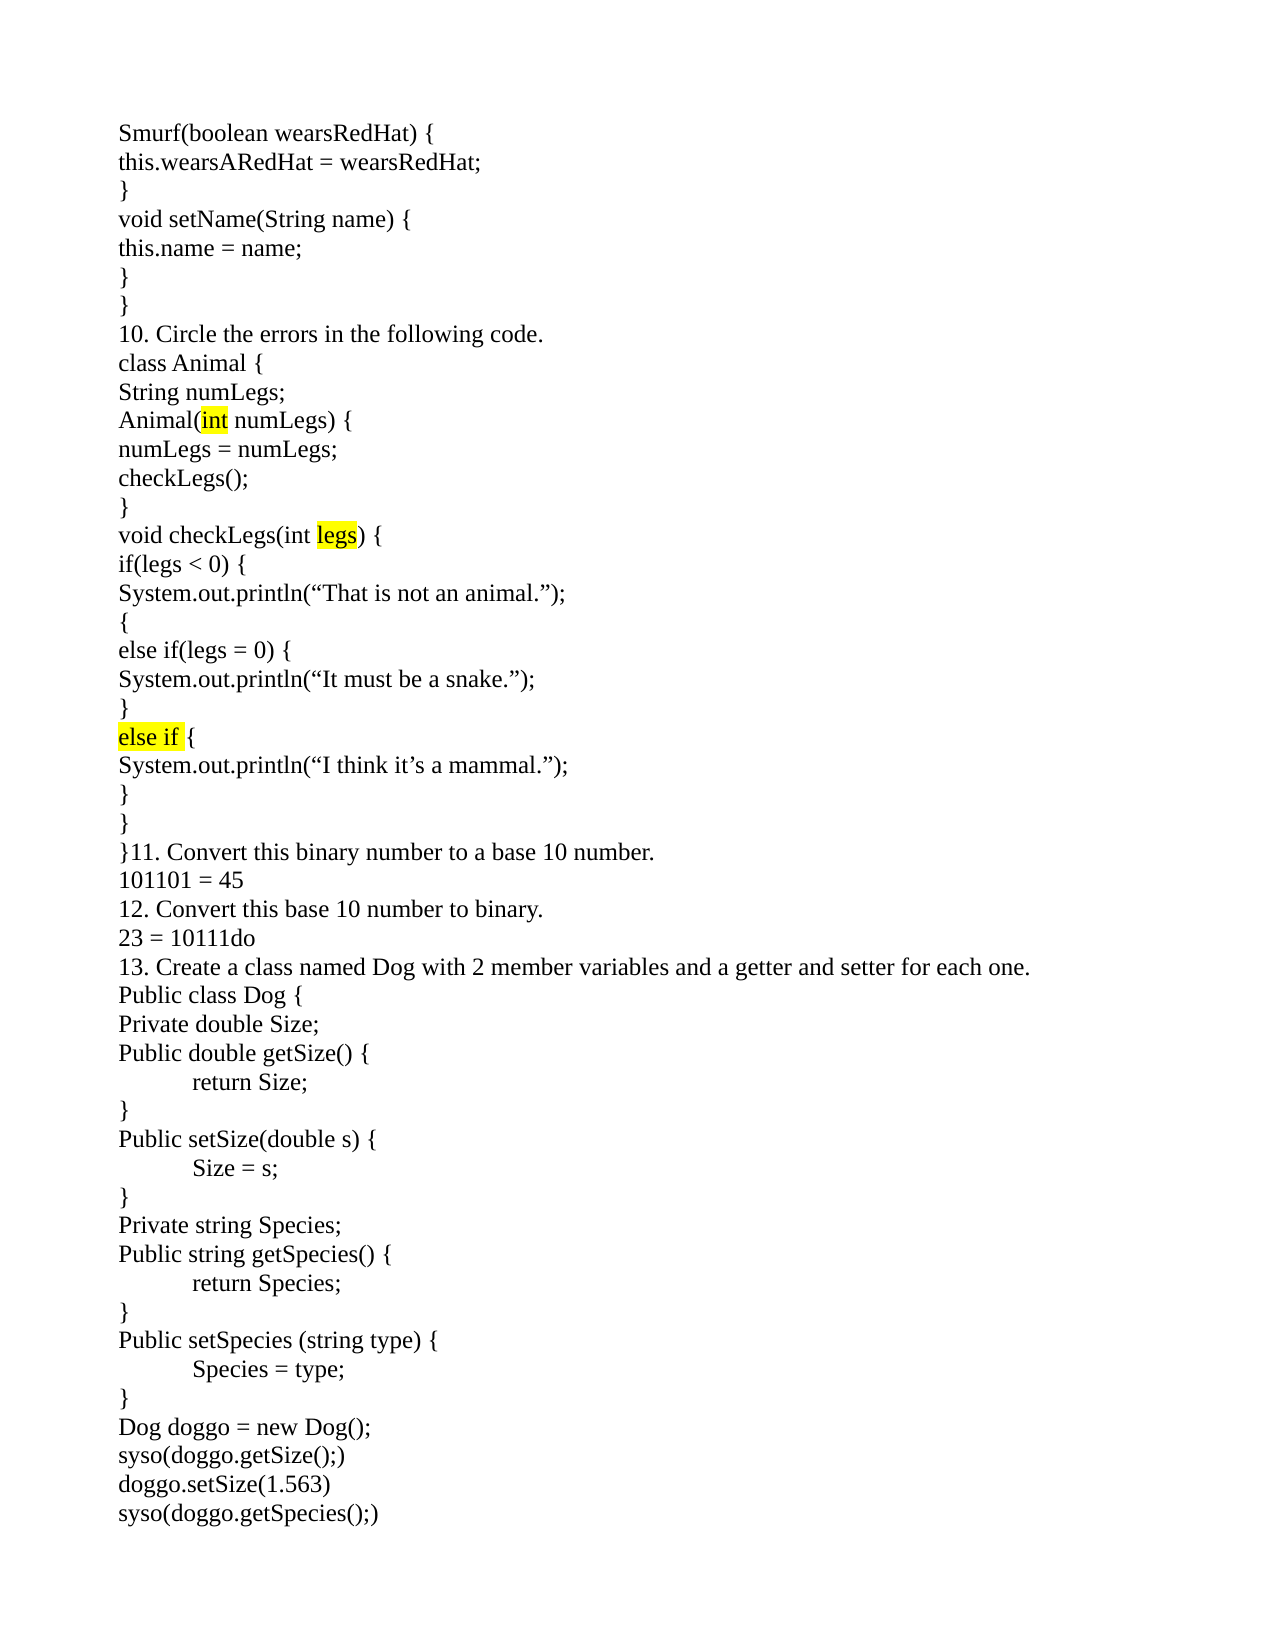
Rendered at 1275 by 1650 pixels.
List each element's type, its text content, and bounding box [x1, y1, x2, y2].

text Smurf(boolean wearsRedHat) { [118, 118, 1157, 147]
text Public setSize(double s) { [118, 1124, 1157, 1153]
text Private string Species; [118, 1211, 1157, 1239]
text String numLegs; [118, 377, 1157, 406]
text } [118, 176, 1157, 204]
text else if { [118, 722, 1157, 751]
text Public double getSize() { [118, 1038, 1157, 1067]
text syso(doggo.getSpecies();) [118, 1498, 1157, 1527]
text 23 = 10111do [118, 923, 1157, 952]
text return Size; [118, 1067, 1157, 1096]
text 10. Circle the errors in the following code. [118, 319, 1157, 348]
text Public class Dog { [118, 981, 1157, 1009]
text } [118, 262, 1157, 291]
text return Species; [118, 1268, 1157, 1297]
text System.out.println(“That is not an animal.”); [118, 578, 1157, 607]
text }11. Convert this binary number to a base 10 number. [118, 837, 1157, 866]
text checkLegs(); [118, 463, 1157, 492]
text this.wearsARedHat = wearsRedHat; [118, 147, 1157, 176]
text System.out.println(“I think it’s a mammal.”); [118, 751, 1157, 779]
text 101101 = 45 [118, 866, 1157, 894]
text Private double Size; [118, 1009, 1157, 1038]
text } [118, 779, 1157, 808]
text Public string getSpecies() { [118, 1239, 1157, 1268]
text Species = type; [118, 1354, 1157, 1383]
text numLegs = numLegs; [118, 434, 1157, 463]
text } [118, 1383, 1157, 1412]
text Public setSpecies (string type) { [118, 1326, 1157, 1354]
text } [118, 1182, 1157, 1211]
text Size = s; [118, 1153, 1157, 1182]
text 13. Create a class named Dog with 2 member variables and a getter and setter for each one. [118, 952, 1157, 981]
text syso(doggo.getSize();) [118, 1441, 1157, 1469]
text { [118, 607, 1157, 636]
text void setName(String name) { [118, 204, 1157, 233]
text else if(legs = 0) { [118, 636, 1157, 664]
text if(legs < 0) { [118, 549, 1157, 578]
text class Animal { [118, 348, 1157, 377]
text doggo.setSize(1.563) [118, 1469, 1157, 1498]
text } [118, 291, 1157, 319]
text System.out.println(“It must be a snake.”); [118, 664, 1157, 693]
text } [118, 1297, 1157, 1326]
text 12. Convert this base 10 number to binary. [118, 894, 1157, 923]
text } [118, 492, 1157, 521]
text void checkLegs(int legs) { [118, 521, 1157, 549]
text } [118, 1096, 1157, 1124]
text Animal(int numLegs) { [118, 406, 1157, 434]
text } [118, 693, 1157, 722]
text } [118, 808, 1157, 837]
text this.name = name; [118, 233, 1157, 262]
text Dog doggo = new Dog(); [118, 1412, 1157, 1441]
